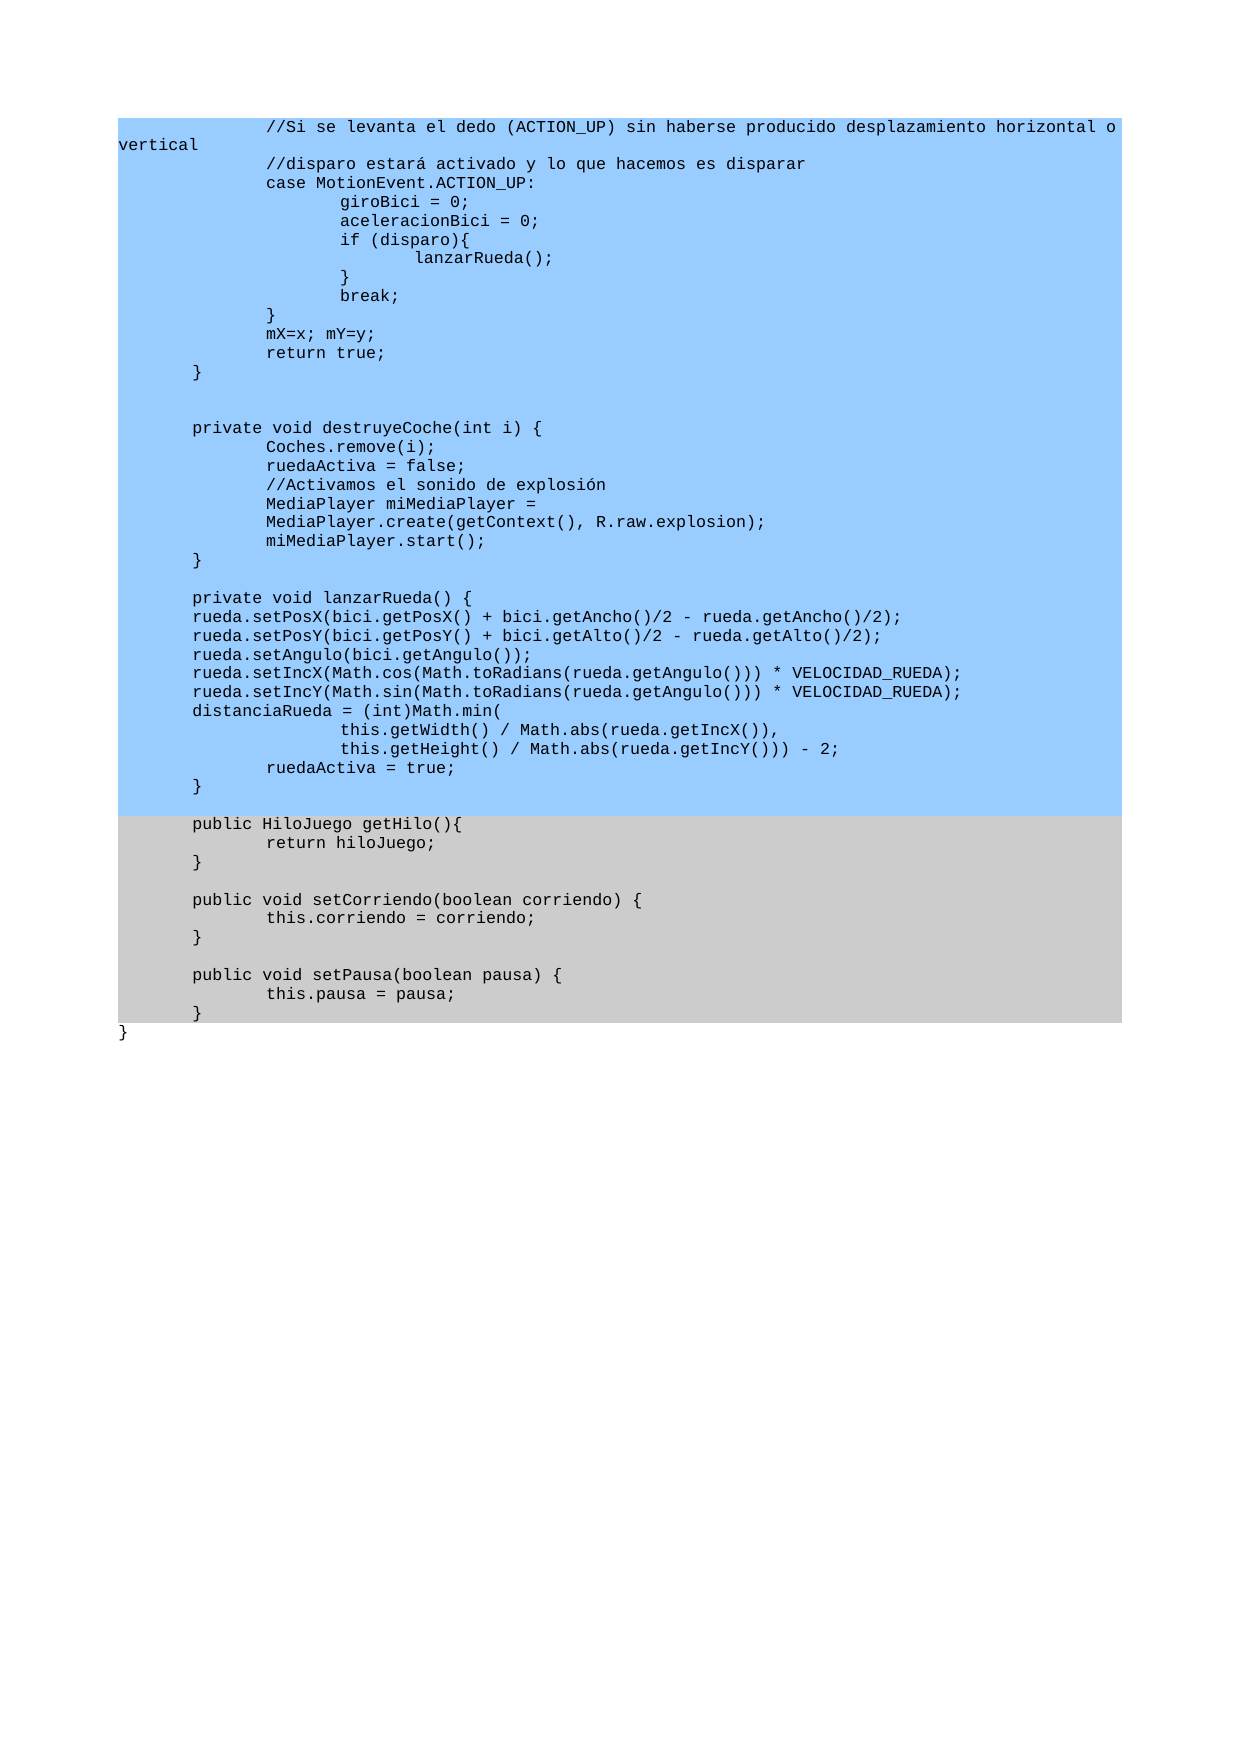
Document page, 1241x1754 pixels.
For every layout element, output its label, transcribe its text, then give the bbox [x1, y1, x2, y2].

text private void destruyeCoche(int i) { [118, 420, 1122, 439]
text distanciaRueda = (int)Math.min( [118, 703, 1122, 721]
text } [118, 307, 1122, 326]
text } [118, 778, 1122, 797]
text } [118, 1023, 1122, 1042]
text giroBici = 0; [118, 193, 1122, 212]
text public HiloJuego getHilo(){ [118, 816, 1122, 834]
text return hiloJuego; [118, 834, 1122, 853]
text miMediaPlayer.start(); [118, 533, 1122, 552]
text rueda.setIncX(Math.cos(Math.toRadians(rueda.getAngulo())) * VELOCIDAD_RUEDA); [118, 665, 1122, 684]
text this.getHeight() / Math.abs(rueda.getIncY())) - 2; [118, 740, 1122, 759]
text return true; [118, 344, 1122, 363]
text break; [118, 288, 1122, 307]
text //Activamos el sonido de explosión [118, 476, 1122, 495]
text } [118, 853, 1122, 872]
text ruedaActiva = false; [118, 457, 1122, 476]
text MediaPlayer miMediaPlayer = [118, 495, 1122, 514]
text } [118, 929, 1122, 948]
text MediaPlayer.create(getContext(), R.raw.explosion); [118, 514, 1122, 533]
text //Si se levanta el dedo (ACTION_UP) sin haberse producido desplazamiento horizontal o vertical [118, 118, 1122, 156]
text } [118, 1004, 1122, 1023]
text } [118, 363, 1122, 382]
text this.corriendo = corriendo; [118, 910, 1122, 929]
text case MotionEvent.ACTION_UP: [118, 175, 1122, 193]
text if (disparo){ [118, 231, 1122, 250]
text rueda.setIncY(Math.sin(Math.toRadians(rueda.getAngulo())) * VELOCIDAD_RUEDA); [118, 684, 1122, 703]
text this.pausa = pausa; [118, 985, 1122, 1004]
text private void lanzarRueda() { [118, 589, 1122, 608]
text rueda.setPosY(bici.getPosY() + bici.getAlto()/2 - rueda.getAlto()/2); [118, 627, 1122, 646]
text public void setPausa(boolean pausa) { [118, 967, 1122, 985]
text this.getWidth() / Math.abs(rueda.getIncX()), [118, 721, 1122, 740]
text Coches.remove(i); [118, 439, 1122, 457]
text } [118, 269, 1122, 288]
text ruedaActiva = true; [118, 759, 1122, 778]
text rueda.setAngulo(bici.getAngulo()); [118, 646, 1122, 665]
text public void setCorriendo(boolean corriendo) { [118, 891, 1122, 910]
text lanzarRueda(); [118, 250, 1122, 269]
text aceleracionBici = 0; [118, 212, 1122, 231]
text mX=x; mY=y; [118, 326, 1122, 344]
text //disparo estará activado y lo que hacemos es disparar [118, 156, 1122, 175]
text } [118, 552, 1122, 571]
text rueda.setPosX(bici.getPosX() + bici.getAncho()/2 - rueda.getAncho()/2); [118, 608, 1122, 627]
